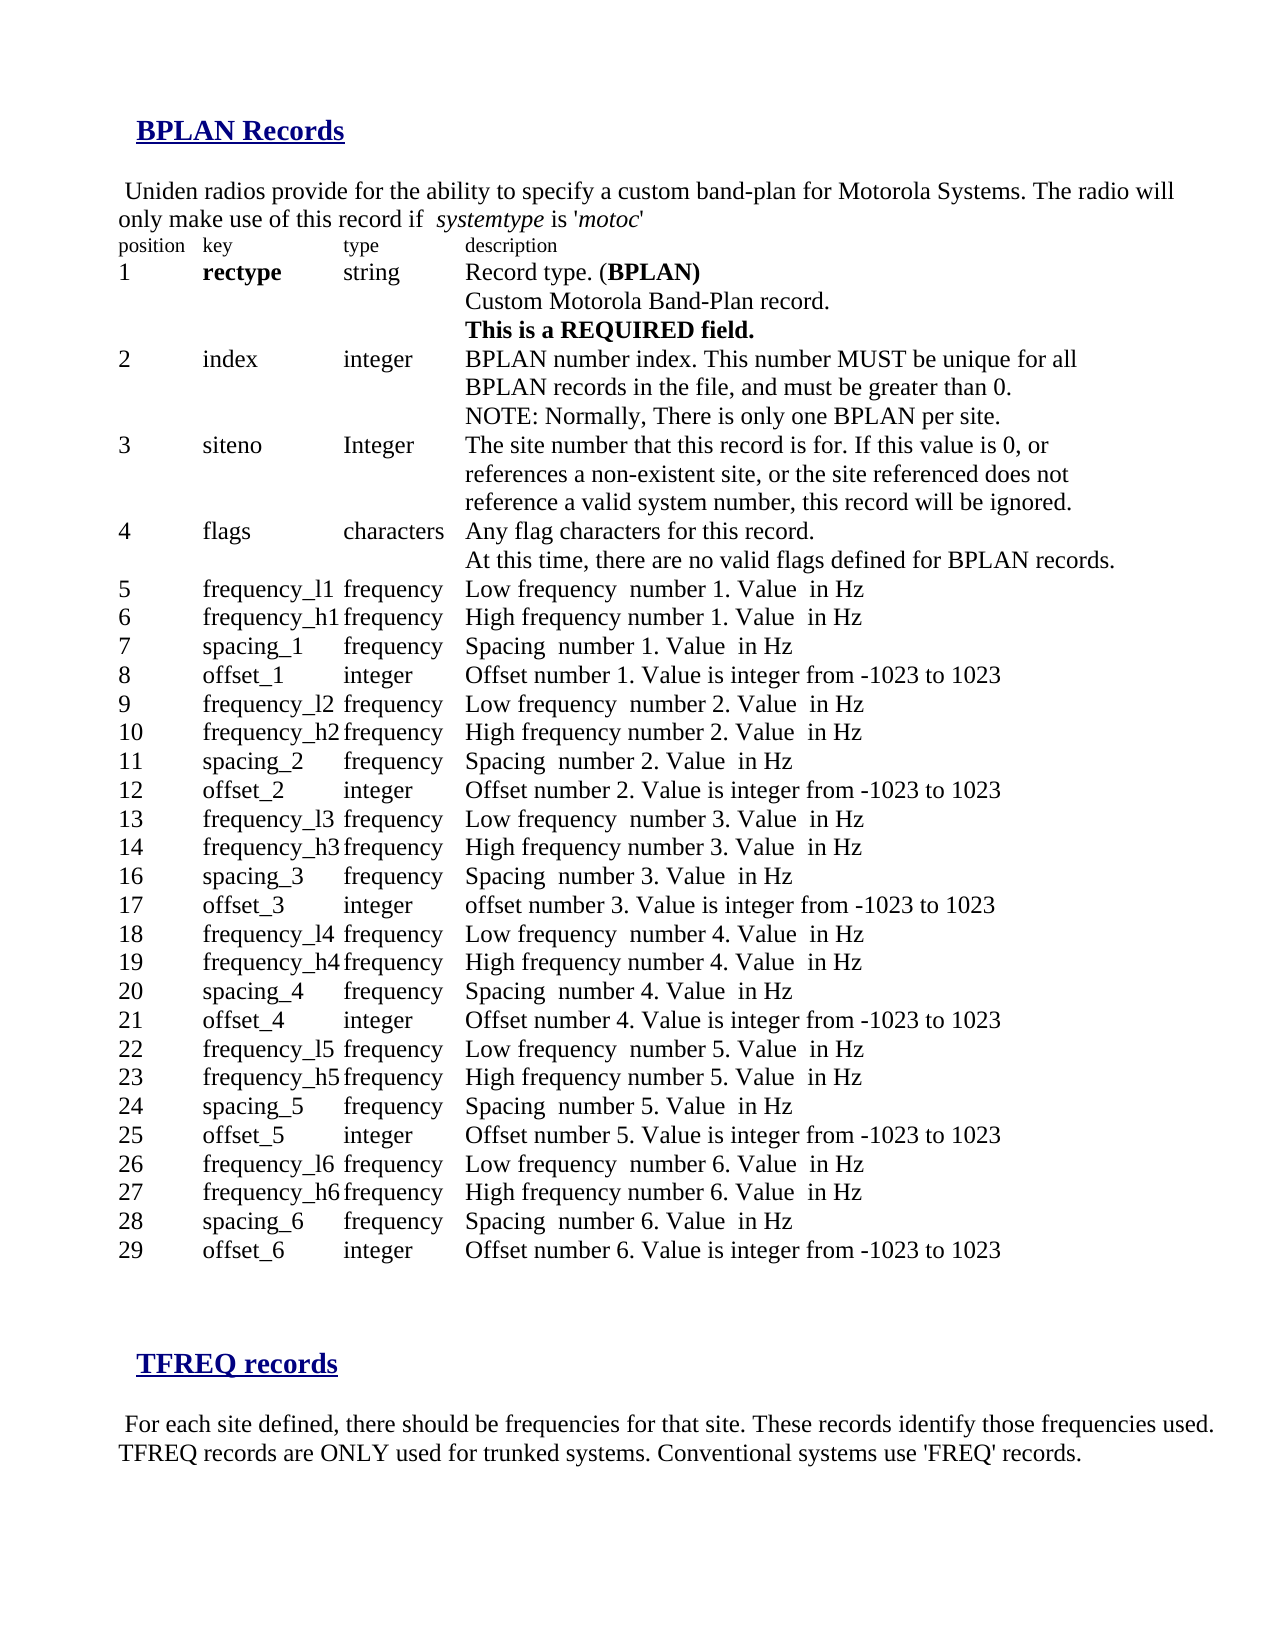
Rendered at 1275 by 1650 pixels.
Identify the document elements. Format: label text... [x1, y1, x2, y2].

table_cell 4 [118, 516, 202, 574]
table_cell spacing_4 [203, 976, 343, 1005]
table_cell Offset number 5. Value is integer from -1023 to 1023 [465, 1120, 1157, 1149]
table_cell rectype [203, 258, 343, 344]
table_cell frequency_h5 [203, 1063, 343, 1091]
table_cell siteno [203, 430, 343, 516]
table_cell Spacing number 3. Value in Hz [465, 861, 1157, 890]
table_cell offset_2 [203, 775, 343, 804]
table_cell 6 [118, 603, 202, 631]
table_header type [343, 233, 465, 257]
table_cell Low frequency number 2. Value in Hz [465, 689, 1157, 717]
table_cell High frequency number 3. Value in Hz [465, 833, 1157, 861]
table_cell 23 [118, 1063, 202, 1091]
subtitle BPLAN Records [136, 113, 1216, 146]
table_cell frequency [343, 718, 465, 746]
table_cell frequency [343, 919, 465, 947]
table_cell 10 [118, 718, 202, 746]
table_cell integer [343, 1235, 465, 1264]
table_cell The site number that this record is for. If this value is 0, or references a non-existent site, or the site referenced does not reference a valid system number, this record will be ignored. [465, 430, 1157, 516]
table_cell frequency [343, 976, 465, 1005]
table_cell High frequency number 1. Value in Hz [465, 603, 1157, 631]
table_cell offset_6 [203, 1235, 343, 1264]
table_cell 29 [118, 1235, 202, 1264]
table_cell frequency [343, 603, 465, 631]
table_header description [465, 233, 1157, 257]
table_cell High frequency number 5. Value in Hz [465, 1063, 1157, 1091]
table_cell Spacing number 1. Value in Hz [465, 631, 1157, 660]
table_cell frequency_h1 [203, 603, 343, 631]
table_cell 19 [118, 948, 202, 976]
table_cell High frequency number 6. Value in Hz [465, 1178, 1157, 1206]
table_cell 21 [118, 1005, 202, 1034]
subtitle TFREQ records [136, 1346, 1216, 1380]
table_cell integer [343, 775, 465, 804]
table_cell frequency_h4 [203, 948, 343, 976]
table_cell frequency_l6 [203, 1149, 343, 1177]
table_cell frequency [343, 689, 465, 717]
table_cell frequency [343, 1034, 465, 1062]
table_cell 5 [118, 574, 202, 602]
table_cell offset number 3. Value is integer from -1023 to 1023 [465, 890, 1157, 919]
table_cell frequency [343, 746, 465, 775]
table_cell BPLAN number index. This number MUST be unique for all BPLAN records in the file, and must be greater than 0. NOTE: Normally, There is only one BPLAN per site. [465, 344, 1157, 430]
table_cell 13 [118, 804, 202, 832]
table_header position [118, 233, 202, 257]
table_cell frequency_h3 [203, 833, 343, 861]
table_cell Spacing number 2. Value in Hz [465, 746, 1157, 775]
table_cell frequency_l1 [203, 574, 343, 602]
table_cell frequency_l3 [203, 804, 343, 832]
table_cell 17 [118, 890, 202, 919]
table_cell offset_3 [203, 890, 343, 919]
table_cell Integer [343, 430, 465, 516]
table_cell 14 [118, 833, 202, 861]
table_cell frequency_l2 [203, 689, 343, 717]
table_cell integer [343, 1005, 465, 1034]
table_cell Offset number 2. Value is integer from -1023 to 1023 [465, 775, 1157, 804]
table_cell frequency [343, 861, 465, 890]
table_cell 28 [118, 1206, 202, 1235]
table_cell spacing_2 [203, 746, 343, 775]
table_cell Low frequency number 1. Value in Hz [465, 574, 1157, 602]
table_cell integer [343, 344, 465, 430]
table_cell Spacing number 4. Value in Hz [465, 976, 1157, 1005]
text Uniden radios provide for the ability to specify a custom band-plan for Motorola Systems. The radio will only make use of this record if systemtype is 'motoc' [118, 176, 1216, 233]
table_cell frequency [343, 833, 465, 861]
table_cell offset_5 [203, 1120, 343, 1149]
table_cell Spacing number 6. Value in Hz [465, 1206, 1157, 1235]
table_cell 11 [118, 746, 202, 775]
table_cell Offset number 6. Value is integer from -1023 to 1023 [465, 1235, 1157, 1264]
table_cell 12 [118, 775, 202, 804]
table_cell frequency [343, 1063, 465, 1091]
table_cell spacing_6 [203, 1206, 343, 1235]
table_cell frequency_l5 [203, 1034, 343, 1062]
table_cell frequency [343, 804, 465, 832]
table_cell 24 [118, 1091, 202, 1120]
table_cell integer [343, 1120, 465, 1149]
table_cell frequency_h2 [203, 718, 343, 746]
table_cell spacing_1 [203, 631, 343, 660]
table_cell Low frequency number 4. Value in Hz [465, 919, 1157, 947]
table_cell offset_1 [203, 660, 343, 689]
table_cell 7 [118, 631, 202, 660]
table_cell string [343, 258, 465, 344]
table_cell 27 [118, 1178, 202, 1206]
table_cell frequency [343, 631, 465, 660]
table_cell 3 [118, 430, 202, 516]
table_cell 20 [118, 976, 202, 1005]
table_cell characters [343, 516, 465, 574]
table_cell flags [203, 516, 343, 574]
table_cell High frequency number 2. Value in Hz [465, 718, 1157, 746]
table_cell Offset number 4. Value is integer from -1023 to 1023 [465, 1005, 1157, 1034]
table_cell Any flag characters for this record. At this time, there are no valid flags defined for BPLAN records. [465, 516, 1157, 574]
table_cell Low frequency number 5. Value in Hz [465, 1034, 1157, 1062]
table_cell Low frequency number 3. Value in Hz [465, 804, 1157, 832]
table_cell frequency_h6 [203, 1178, 343, 1206]
table_cell 26 [118, 1149, 202, 1177]
table_cell Record type. (BPLAN) Custom Motorola Band-Plan record. This is a REQUIRED field. [465, 258, 1157, 344]
table_cell spacing_5 [203, 1091, 343, 1120]
table_cell integer [343, 890, 465, 919]
table_cell 25 [118, 1120, 202, 1149]
table_cell frequency [343, 574, 465, 602]
table_cell index [203, 344, 343, 430]
text For each site defined, there should be frequencies for that site. These records identify those frequencies used. TFREQ records are ONLY used for trunked systems. Conventional systems use 'FREQ' records. [118, 1409, 1216, 1467]
table_cell spacing_3 [203, 861, 343, 890]
table_cell 16 [118, 861, 202, 890]
table_cell frequency [343, 1149, 465, 1177]
table_cell integer [343, 660, 465, 689]
table_cell Spacing number 5. Value in Hz [465, 1091, 1157, 1120]
table_cell frequency [343, 1206, 465, 1235]
table_cell 9 [118, 689, 202, 717]
table_cell Offset number 1. Value is integer from -1023 to 1023 [465, 660, 1157, 689]
table_cell 1 [118, 258, 202, 344]
table_cell 8 [118, 660, 202, 689]
table_cell 18 [118, 919, 202, 947]
table_cell frequency_l4 [203, 919, 343, 947]
table_cell frequency [343, 1178, 465, 1206]
table_cell Low frequency number 6. Value in Hz [465, 1149, 1157, 1177]
table_header key [203, 233, 343, 257]
table_cell 2 [118, 344, 202, 430]
table_cell 22 [118, 1034, 202, 1062]
table_cell frequency [343, 948, 465, 976]
table_cell offset_4 [203, 1005, 343, 1034]
table_cell High frequency number 4. Value in Hz [465, 948, 1157, 976]
table_cell frequency [343, 1091, 465, 1120]
